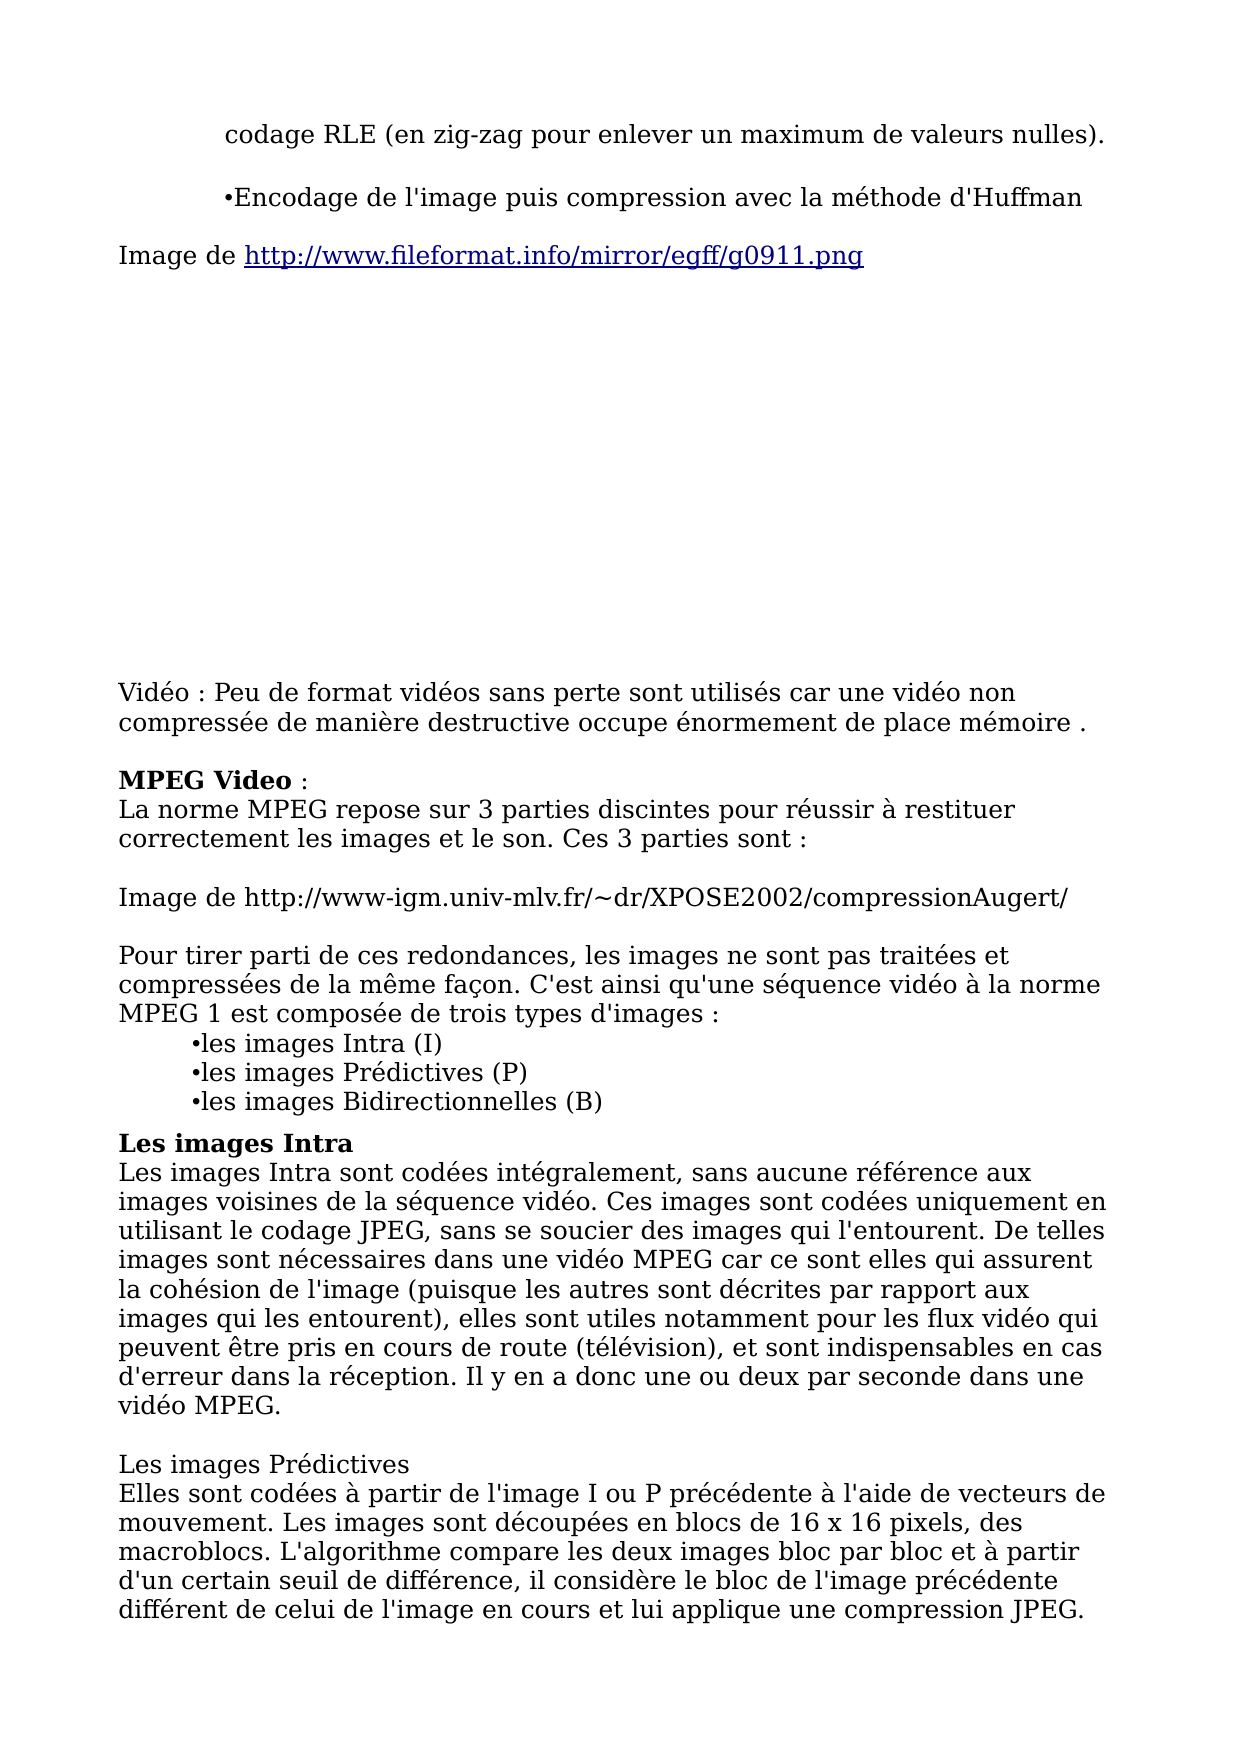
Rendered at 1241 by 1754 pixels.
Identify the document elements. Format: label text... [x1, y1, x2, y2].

text Image de http://www-igm.univ-mlv.fr/~dr/XPOSE2002/compressionAugert/ [118, 883, 1122, 912]
text MPEG Video : [118, 766, 1122, 795]
text Image de http://www.fileformat.info/mirror/egff/g0911.png [118, 241, 1122, 270]
text Pour tirer parti de ces redondances, les images ne sont pas traitées et compressées de la même façon. C'est ainsi qu'une séquence vidéo à la norme MPEG 1 est composée de trois types d'images : [118, 941, 1122, 1029]
list Encodage de l'image puis compression avec la méthode d'Huffman [118, 181, 1122, 212]
list les images Prédictives (P) [118, 1058, 1122, 1087]
text Les images Intra Les images Intra sont codées intégralement, sans aucune référence aux images voisines de la séquence vidéo. Ces images sont codées uniquement en utilisant le codage JPEG, sans se soucier des images qui l'entourent. De telles images sont nécessaires dans une vidéo MPEG car ce sont elles qui assurent la cohésion de l'image (puisque les autres sont décrites par rapport aux images qui les entourent), elles sont utiles notamment pour les flux vidéo qui peuvent être pris en cours de route (télévision), et sont indispensables en cas d'erreur dans la réception. Il y en a donc une ou deux par seconde dans une vidéo MPEG. Les images Prédictives Elles sont codées à partir de l'image I ou P précédente à l'aide de vecteurs de mouvement. Les images sont découpées en blocs de 16 x 16 pixels, des macroblocs. L'algorithme compare les deux images bloc par bloc et à partir d'un certain seuil de différence, il considère le bloc de l'image précédente différent de celui de l'image en cours et lui applique une compression JPEG. [118, 1129, 1122, 1625]
text La norme MPEG repose sur 3 parties discintes pour réussir à restituer correctement les images et le son. Ces 3 parties sont : [118, 795, 1122, 854]
text Vidéo : Peu de format vidéos sans perte sont utilisés car une vidéo non compressée de manière destructive occupe énormement de place mémoire . [118, 678, 1122, 737]
list les images Bidirectionnelles (B) [118, 1087, 1122, 1116]
list les images Intra (I) [118, 1029, 1122, 1058]
list codage RLE (en zig-zag pour enlever un maximum de valeurs nulles). [118, 118, 1122, 149]
